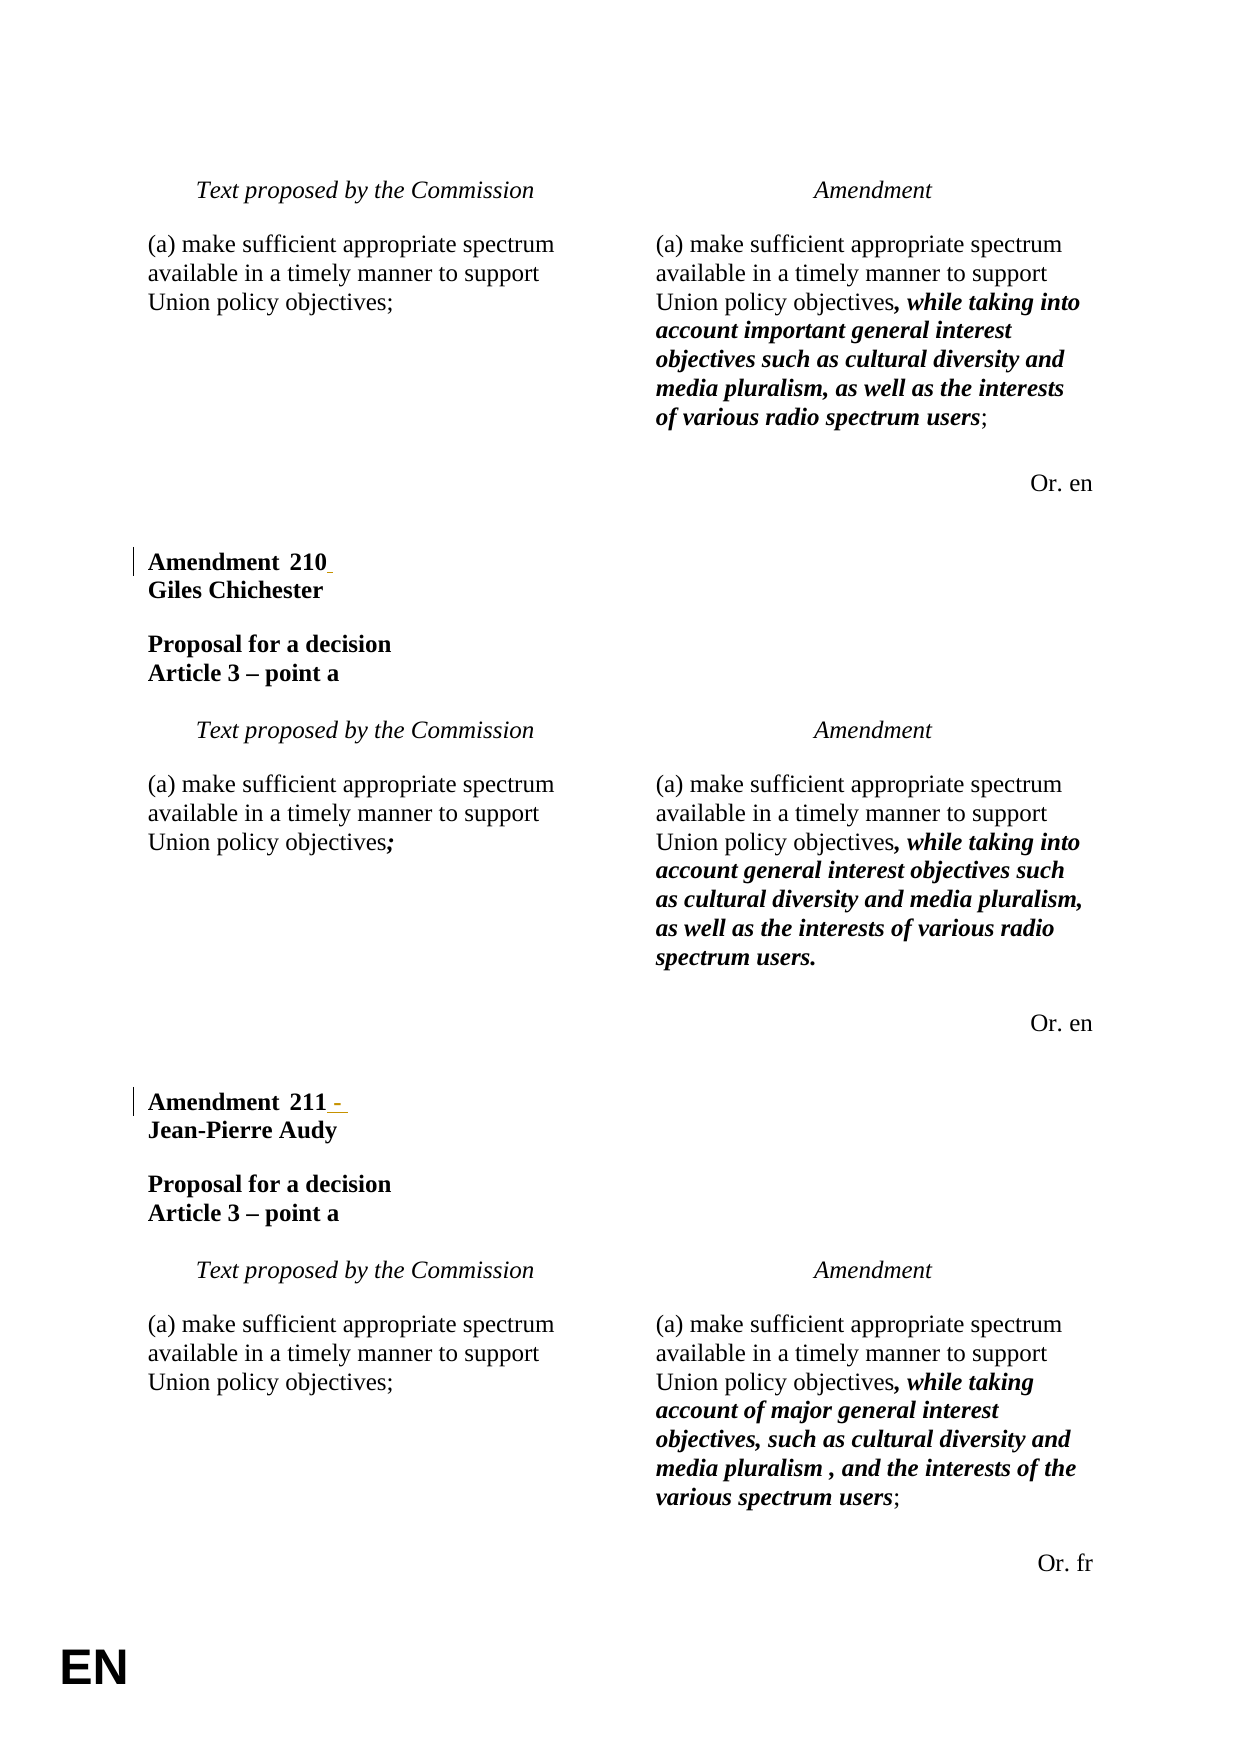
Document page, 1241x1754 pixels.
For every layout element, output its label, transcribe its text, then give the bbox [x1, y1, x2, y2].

table_cell (a) make sufficient appropriate spectrum available in a timely manner to support Union policy objectives, while taking into account important general interest objectives such as cultural diversity and media pluralism, as well as the interests of various radio spectrum users; [620, 229, 1128, 443]
table_cell (a) make sufficient appropriate spectrum available in a timely manner to support Union policy objectives, while taking account of major general interest objectives, such as cultural diversity and media pluralism , and the interests of the various spectrum users; [620, 1309, 1128, 1523]
table_header [112, 1227, 1128, 1256]
text <Members>Giles Chichester</Members> [148, 576, 1093, 604]
table_cell (a) make sufficient appropriate spectrum available in a timely manner to support Union policy objectives; [112, 769, 620, 983]
text <Article>Article 3 – point a </Article> [148, 658, 1093, 687]
text <DocAmend>Proposal for a decision</DocAmend> [148, 629, 1093, 658]
text <Members>Jean-Pierre Audy</Members> [148, 1116, 1093, 1144]
table_cell Text proposed by the Commission [112, 176, 620, 229]
table_cell Amendment [620, 1256, 1128, 1309]
table_cell Amendment [620, 716, 1128, 769]
table_cell (a) make sufficient appropriate spectrum available in a timely manner to support Union policy objectives; [112, 1309, 620, 1523]
table_cell Text proposed by the Commission [112, 716, 620, 769]
text <DocAmend>Proposal for a decision</DocAmend> [148, 1169, 1093, 1198]
table_cell Text proposed by the Commission [112, 1256, 620, 1309]
text <Article>Article 3 – point a </Article> [148, 1198, 1093, 1227]
table_cell (a) make sufficient appropriate spectrum available in a timely manner to support Union policy objectives; [112, 229, 620, 443]
text Or. <Original>{EN}en</Original> [148, 1008, 1093, 1037]
text <Amend>Amendment <NumAm>210 </NumAm> [148, 547, 1093, 576]
text <Amend>Amendment <NumAm>211 - </NumAm> [148, 1087, 1093, 1116]
table_cell Amendment [620, 176, 1128, 229]
text Or. <Original>{EN}en</Original> [148, 468, 1093, 497]
table_cell (a) make sufficient appropriate spectrum available in a timely manner to support Union policy objectives, while taking into account general interest objectives such as cultural diversity and media pluralism, as well as the interests of various radio spectrum users. [620, 769, 1128, 983]
table_header [112, 687, 1128, 716]
text Or. <Original>{FR}fr</Original> [148, 1548, 1093, 1577]
table_header [112, 147, 1128, 176]
